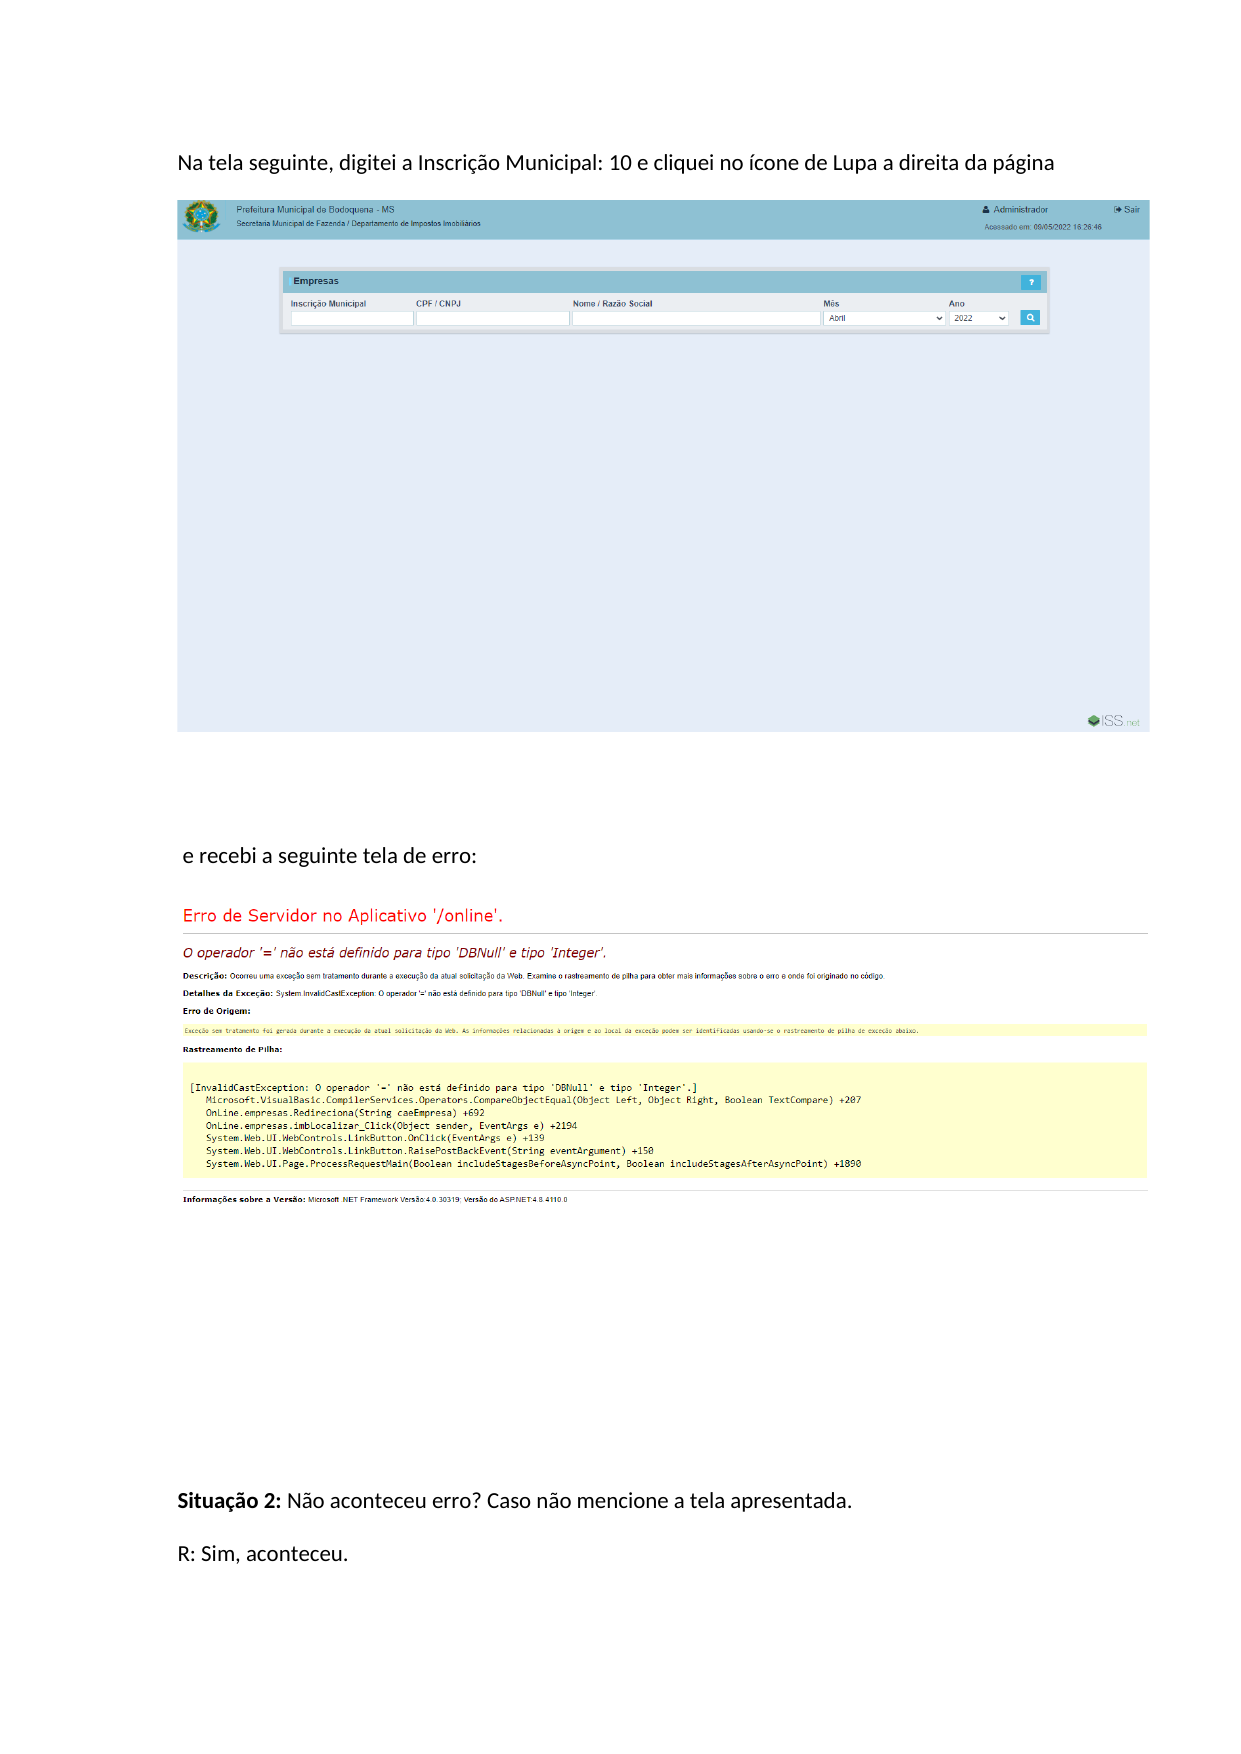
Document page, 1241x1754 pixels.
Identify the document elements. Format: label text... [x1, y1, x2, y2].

picture [177, 894, 1152, 1429]
text R: Sim, aconteceu. [177, 1539, 1063, 1567]
text e recebi a seguinte tela de erro: [177, 842, 1063, 869]
text Situação 2: Não aconteceu erro? Caso não mencione a tela apresentada. [177, 1486, 1063, 1514]
picture [177, 200, 1150, 732]
text Na tela seguinte, digitei a Inscrição Municipal: 10 e cliquei no ícone de Lupa a direita da página [177, 148, 1063, 176]
